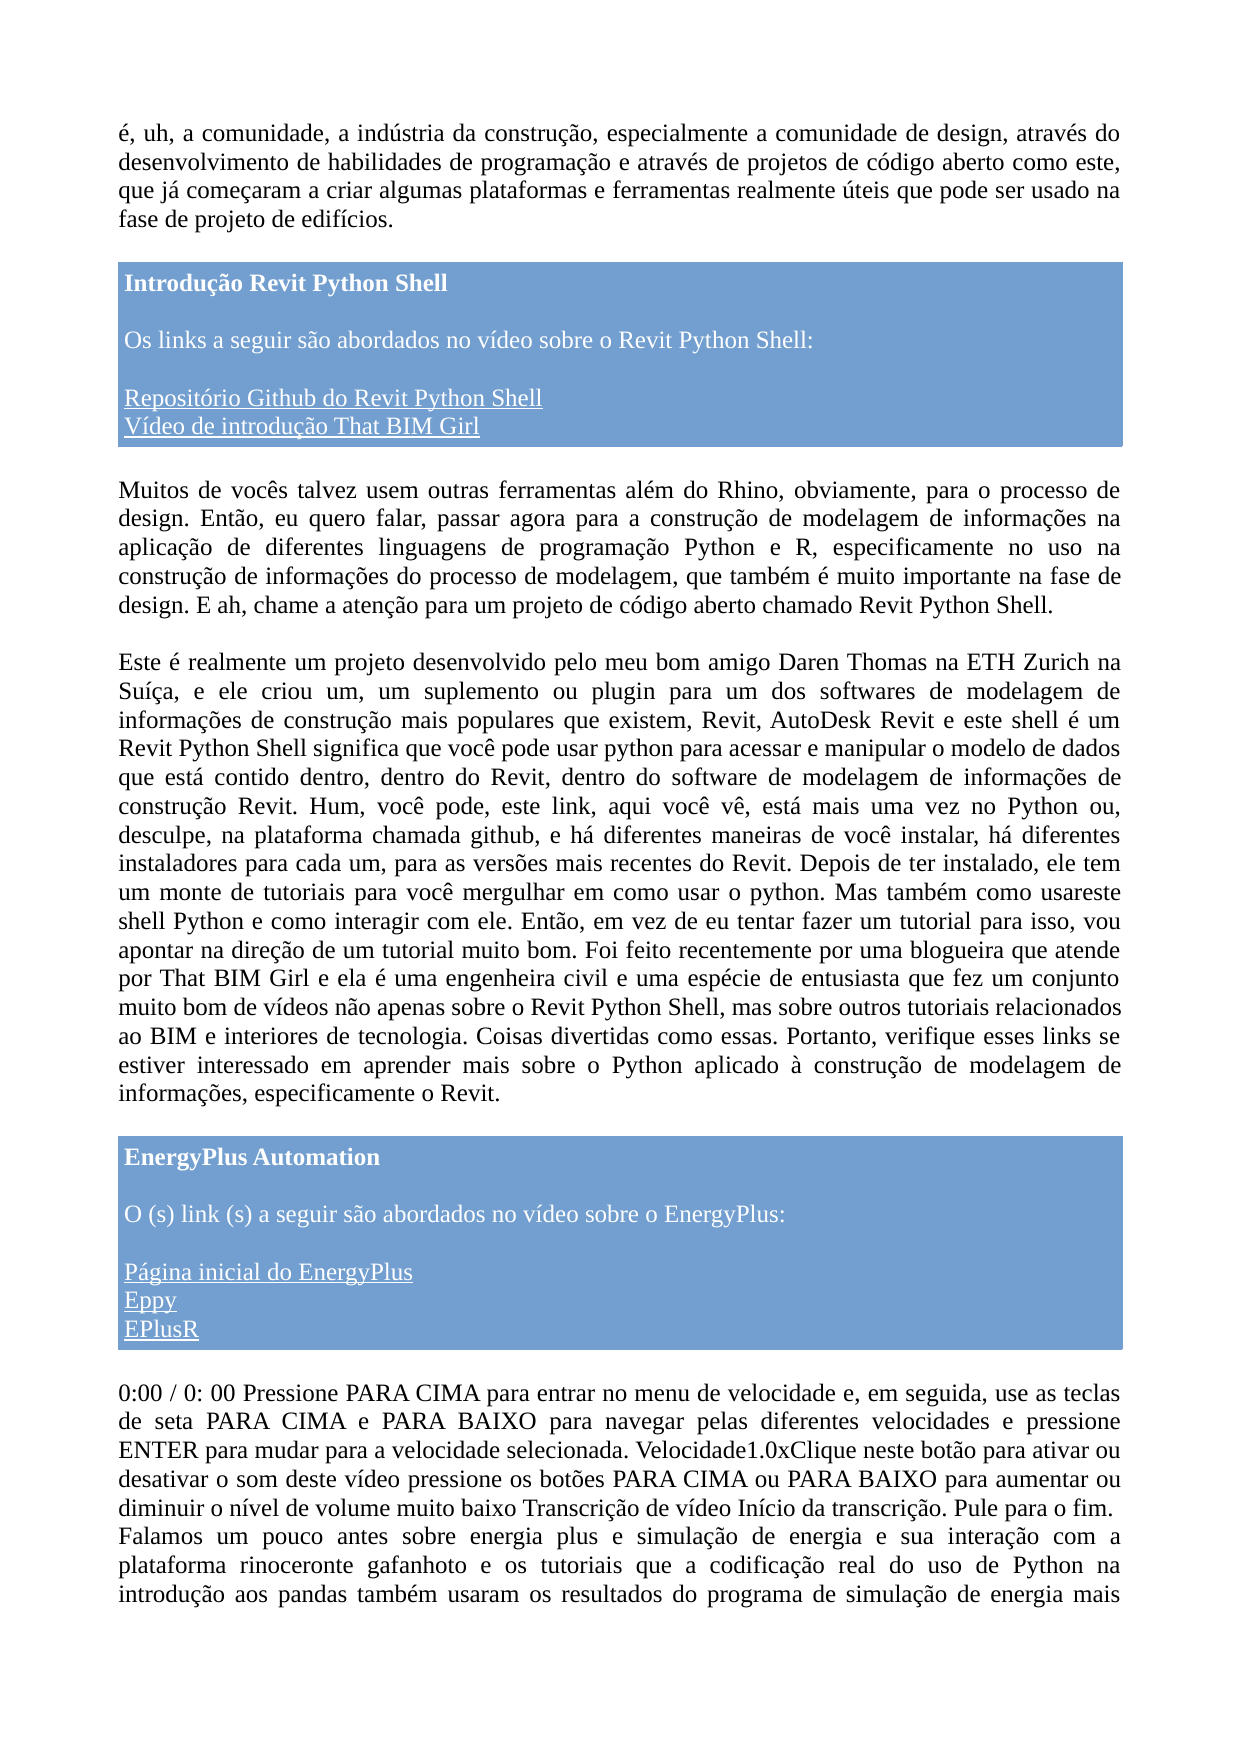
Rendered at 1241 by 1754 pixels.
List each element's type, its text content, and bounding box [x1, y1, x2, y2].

text Muitos de vocês talvez usem outras ferramentas além do Rhino, obviamente, para o processo de design. Então, eu quero falar, passar agora para a construção de modelagem de informações na aplicação de diferentes linguagens de programação Python e R, especificamente no uso na construção de informações do processo de modelagem, que também é muito importante na fase de design. E ah, chame a atenção para um projeto de código aberto chamado Revit Python Shell. [118, 475, 1122, 618]
table_header Introdução Revit Python Shell Os links a seguir são abordados no vídeo sobre o Revit Python Shell: Repositório Github do Revit Python Shell Vídeo de introdução That BIM Girl [119, 263, 1122, 446]
text Falamos um pouco antes sobre energia plus e simulação de energia e sua interação com a plataforma rinoceronte gafanhoto e os tutoriais que a codificação real do uso de Python na introdução aos pandas também usaram os resultados do programa de simulação de energia mais [118, 1521, 1122, 1608]
table_header EnergyPlus Automation O (s) link (s) a seguir são abordados no vídeo sobre o EnergyPlus: Página inicial do EnergyPlus Eppy EPlusR [119, 1137, 1122, 1349]
text Este é realmente um projeto desenvolvido pelo meu bom amigo Daren Thomas na ETH Zurich na Suíça, e ele criou um, um suplemento ou plugin para um dos softwares de modelagem de informações de construção mais populares que existem, Revit, AutoDesk Revit e este shell é um Revit Python Shell significa que você pode usar python para acessar e manipular o modelo de dados que está contido dentro, dentro do Revit, dentro do software de modelagem de informações de construção Revit. Hum, você pode, este link, aqui você vê, está mais uma vez no Python ou, desculpe, na plataforma chamada github, e há diferentes maneiras de você instalar, há diferentes instaladores para cada um, para as versões mais recentes do Revit. Depois de ter instalado, ele tem um monte de tutoriais para você mergulhar em como usar o python. Mas também como usareste shell Python e como interagir com ele. Então, em vez de eu tentar fazer um tutorial para isso, vou apontar na direção de um tutorial muito bom. Foi feito recentemente por uma blogueira que atende por That BIM Girl e ela é uma engenheira civil e uma espécie de entusiasta que fez um conjunto muito bom de vídeos não apenas sobre o Revit Python Shell, mas sobre outros tutoriais relacionados ao BIM e interiores de tecnologia. Coisas divertidas como essas. Portanto, verifique esses links se estiver interessado em aprender mais sobre o Python aplicado à construção de modelagem de informações, especificamente o Revit. [118, 647, 1122, 1107]
text é, uh, a comunidade, a indústria da construção, especialmente a comunidade de design, através do desenvolvimento de habilidades de programação e através de projetos de código aberto como este, que já começaram a criar algumas plataformas e ferramentas realmente úteis que pode ser usado na fase de projeto de edifícios. [118, 118, 1122, 233]
text 0:00 / 0: 00 Pressione PARA CIMA para entrar no menu de velocidade e, em seguida, use as teclas de seta PARA CIMA e PARA BAIXO para navegar pelas diferentes velocidades e pressione ENTER para mudar para a velocidade selecionada. Velocidade1.0xClique neste botão para ativar ou desativar o som deste vídeo pressione os botões PARA CIMA ou PARA BAIXO para aumentar ou diminuir o nível de volume muito baixo Transcrição de vídeo Início da transcrição. Pule para o fim. [118, 1378, 1122, 1521]
